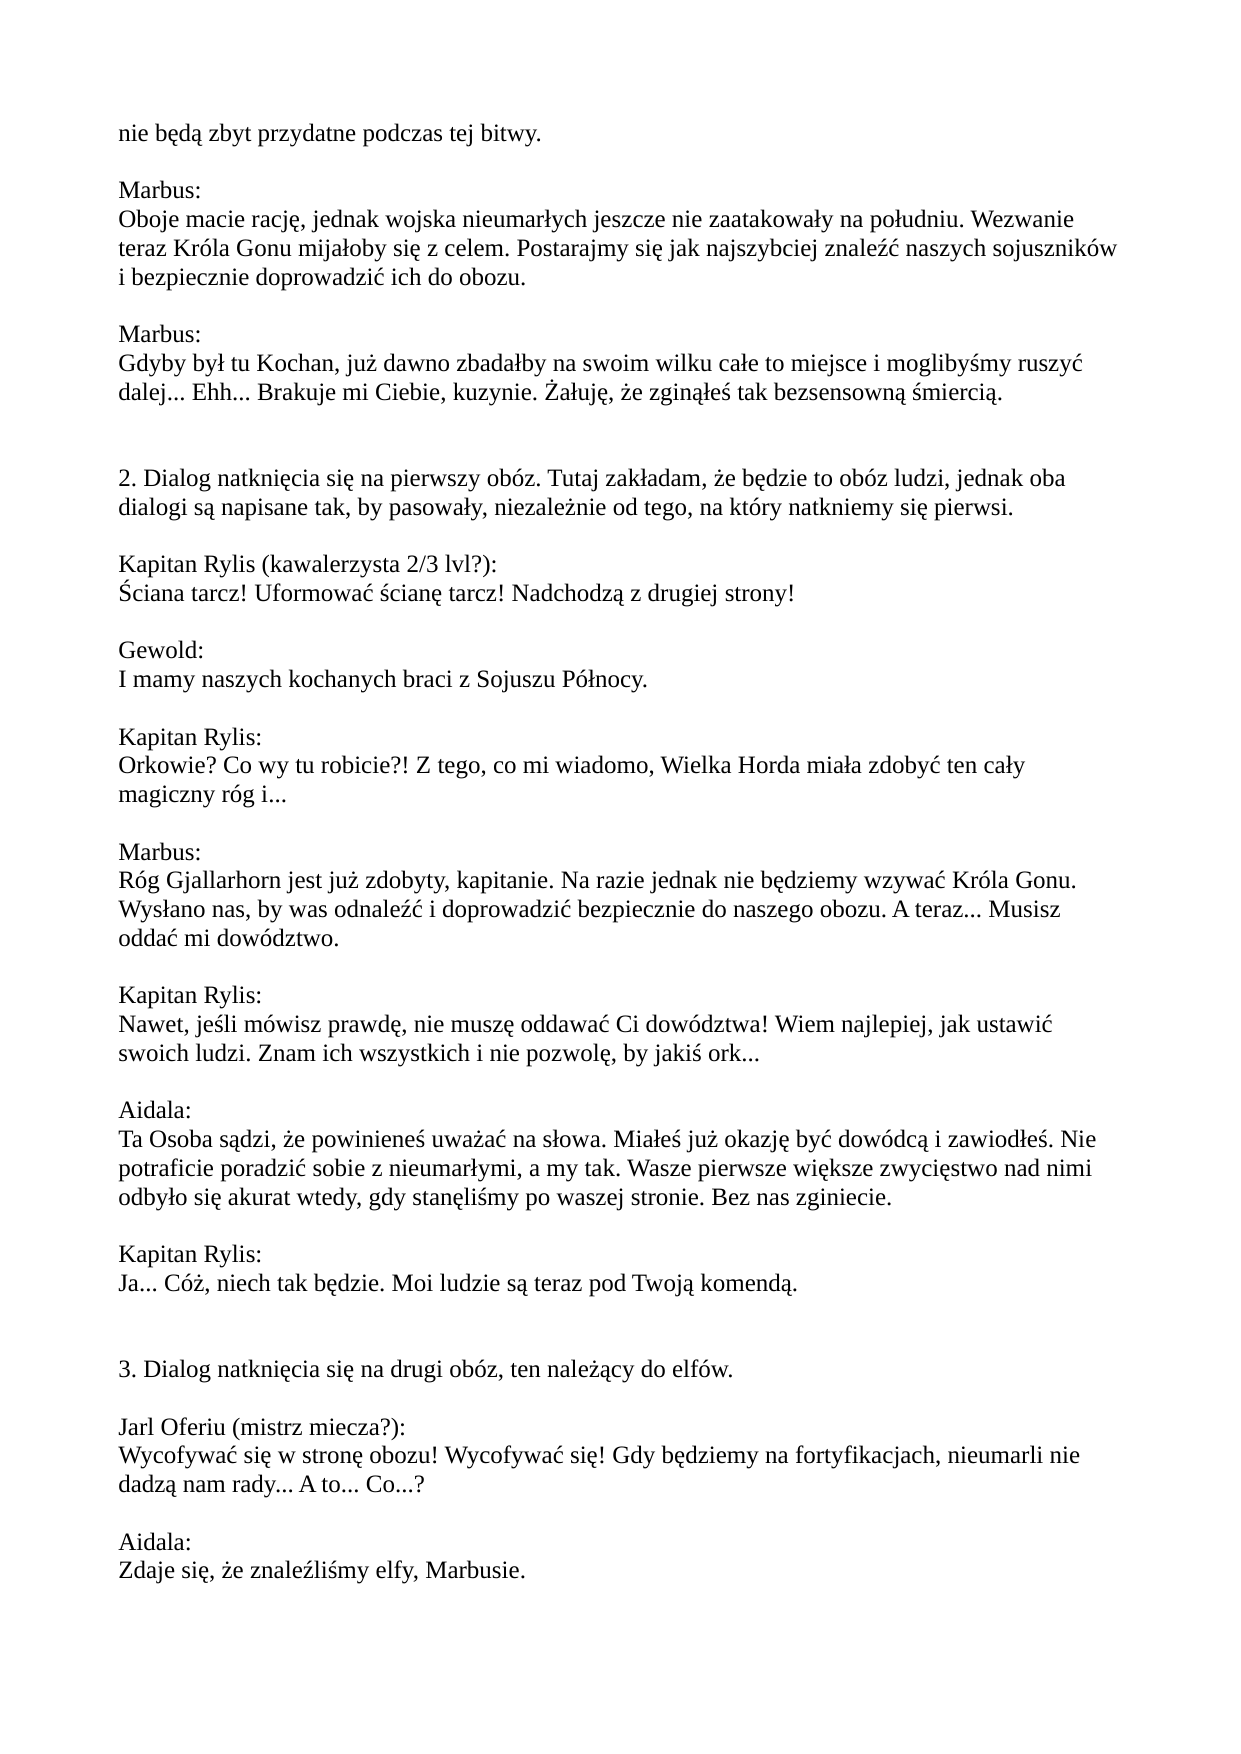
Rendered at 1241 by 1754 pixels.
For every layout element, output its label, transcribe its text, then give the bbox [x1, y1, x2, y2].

text Wycofywać się w stronę obozu! Wycofywać się! Gdy będziemy na fortyfikacjach, nieumarli nie dadzą nam rady... A to... Co...? [118, 1441, 1122, 1498]
text Jarl Oferiu (mistrz miecza?): [118, 1412, 1122, 1441]
text Kapitan Rylis: [118, 722, 1122, 751]
text Kapitan Rylis: [118, 1239, 1122, 1268]
text Marbus: [118, 319, 1122, 348]
text Aidala: [118, 1527, 1122, 1556]
text nie będą zbyt przydatne podczas tej bitwy. [118, 118, 1122, 147]
text Kapitan Rylis: [118, 981, 1122, 1009]
text Gewold: [118, 636, 1122, 664]
text Zdaje się, że znaleźliśmy elfy, Marbusie. [118, 1556, 1122, 1584]
text Kapitan Rylis (kawalerzysta 2/3 lvl?): [118, 549, 1122, 578]
text Orkowie? Co wy tu robicie?! Z tego, co mi wiadomo, Wielka Horda miała zdobyć ten cały magiczny róg i... [118, 751, 1122, 808]
text Ta Osoba sądzi, że powinieneś uważać na słowa. Miałeś już okazję być dowódcą i zawiodłeś. Nie potraficie poradzić sobie z nieumarłymi, a my tak. Wasze pierwsze większe zwycięstwo nad nimi odbyło się akurat wtedy, gdy stanęliśmy po waszej stronie. Bez nas zginiecie. [118, 1124, 1122, 1211]
text Gdyby był tu Kochan, już dawno zbadałby na swoim wilku całe to miejsce i moglibyśmy ruszyć dalej... Ehh... Brakuje mi Ciebie, kuzynie. Żałuję, że zginąłeś tak bezsensowną śmiercią. [118, 348, 1122, 406]
text Ja... Cóż, niech tak będzie. Moi ludzie są teraz pod Twoją komendą. [118, 1268, 1122, 1297]
text Marbus: [118, 837, 1122, 866]
text I mamy naszych kochanych braci z Sojuszu Północy. [118, 664, 1122, 693]
text Ściana tarcz! Uformować ścianę tarcz! Nadchodzą z drugiej strony! [118, 578, 1122, 607]
text 2. Dialog natknięcia się na pierwszy obóz. Tutaj zakładam, że będzie to obóz ludzi, jednak oba dialogi są napisane tak, by pasowały, niezależnie od tego, na który natkniemy się pierwsi. [118, 463, 1122, 521]
text Marbus: [118, 176, 1122, 204]
text Oboje macie rację, jednak wojska nieumarłych jeszcze nie zaatakowały na południu. Wezwanie teraz Króla Gonu mijałoby się z celem. Postarajmy się jak najszybciej znaleźć naszych sojuszników i bezpiecznie doprowadzić ich do obozu. [118, 204, 1122, 291]
text Nawet, jeśli mówisz prawdę, nie muszę oddawać Ci dowództwa! Wiem najlepiej, jak ustawić swoich ludzi. Znam ich wszystkich i nie pozwolę, by jakiś ork... [118, 1009, 1122, 1067]
text Aidala: [118, 1096, 1122, 1124]
text Róg Gjallarhorn jest już zdobyty, kapitanie. Na razie jednak nie będziemy wzywać Króla Gonu. Wysłano nas, by was odnaleźć i doprowadzić bezpiecznie do naszego obozu. A teraz... Musisz oddać mi dowództwo. [118, 866, 1122, 952]
text 3. Dialog natknięcia się na drugi obóz, ten należący do elfów. [118, 1354, 1122, 1383]
